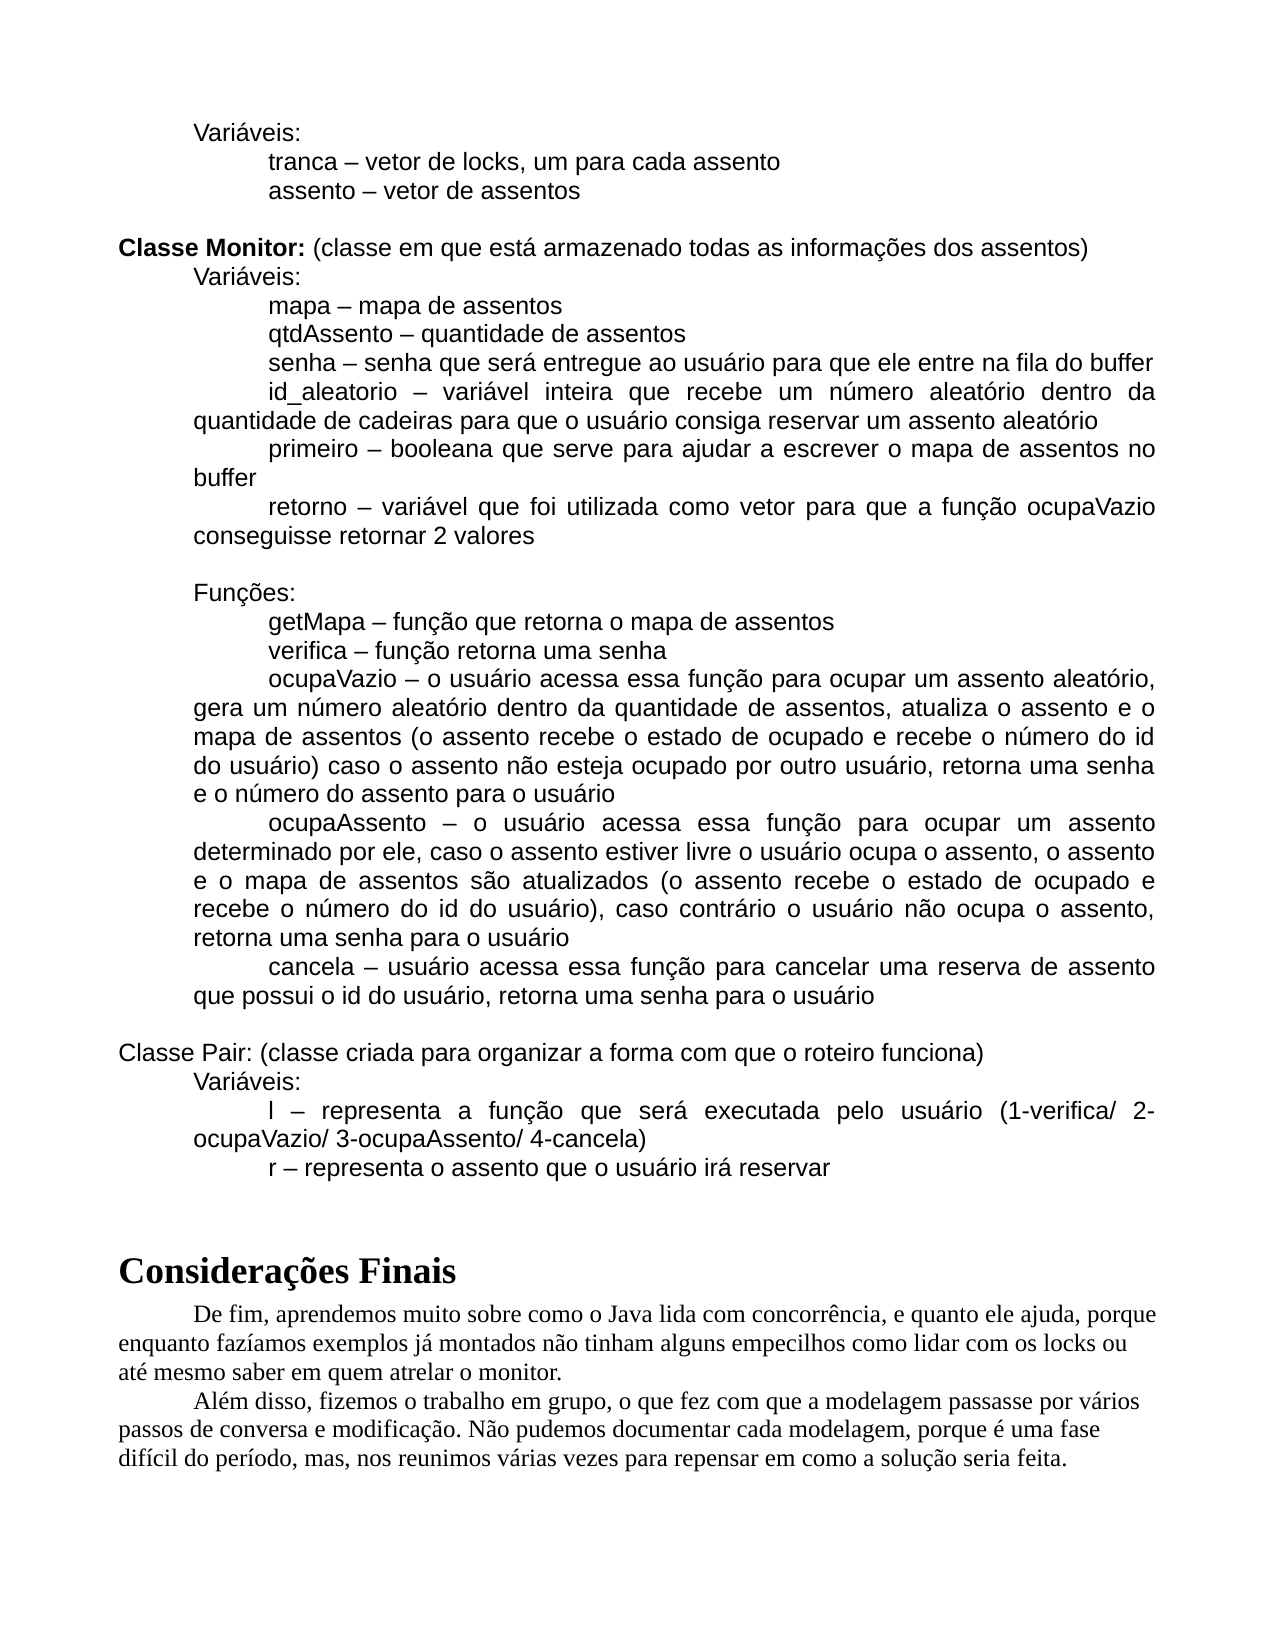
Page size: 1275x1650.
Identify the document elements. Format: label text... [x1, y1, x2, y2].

text De fim, aprendemos muito sobre como o Java lida com concorrência, e quanto ele ajuda, porque enquanto fazíamos exemplos já montados não tinham alguns empecilhos como lidar com os locks ou até mesmo saber em quem atrelar o monitor. [118, 1299, 1157, 1386]
text Classe Pair: (classe criada para organizar a forma com que o roteiro funciona) [118, 1038, 1157, 1067]
text Variáveis: [118, 118, 1157, 147]
text tranca – vetor de locks, um para cada assento [118, 147, 1157, 176]
text verifica – função retorna uma senha [118, 636, 1157, 664]
text senha – senha que será entregue ao usuário para que ele entre na fila do buffer [118, 348, 1157, 377]
text Além disso, fizemos o trabalho em grupo, o que fez com que a modelagem passasse por vários passos de conversa e modificação. Não pudemos documentar cada modelagem, porque é uma fase difícil do período, mas, nos reunimos várias vezes para repensar em como a solução seria feita. [118, 1386, 1157, 1472]
text assento – vetor de assentos [118, 176, 1157, 204]
text primeiro – booleana que serve para ajudar a escrever o mapa de assentos no buffer [193, 434, 1157, 492]
text qtdAssento – quantidade de assentos [118, 319, 1157, 348]
text cancela – usuário acessa essa função para cancelar uma reserva de assento que possui o id do usuário, retorna uma senha para o usuário [193, 952, 1157, 1009]
text mapa – mapa de assentos [118, 291, 1157, 319]
text getMapa – função que retorna o mapa de assentos [118, 607, 1157, 636]
text l – representa a função que será executada pelo usuário (1-verifica/ 2-ocupaVazio/ 3-ocupaAssento/ 4-cancela) [193, 1096, 1157, 1153]
text Classe Monitor: (classe em que está armazenado todas as informações dos assentos) [118, 233, 1157, 262]
text retorno – variável que foi utilizada como vetor para que a função ocupaVazio conseguisse retornar 2 valores [193, 492, 1157, 549]
text Variáveis: [118, 262, 1157, 291]
text ocupaVazio – o usuário acessa essa função para ocupar um assento aleatório, gera um número aleatório dentro da quantidade de assentos, atualiza o assento e o mapa de assentos (o assento recebe o estado de ocupado e recebe o número do id do usuário) caso o assento não esteja ocupado por outro usuário, retorna uma senha e o número do assento para o usuário [193, 664, 1157, 808]
text Variáveis: [118, 1067, 1157, 1096]
text r – representa o assento que o usuário irá reservar [118, 1153, 1157, 1182]
subtitle Considerações Finais [118, 1248, 1157, 1291]
text id_aleatorio – variável inteira que recebe um número aleatório dentro da quantidade de cadeiras para que o usuário consiga reservar um assento aleatório [193, 377, 1157, 434]
text Funções: [118, 578, 1157, 607]
text ocupaAssento – o usuário acessa essa função para ocupar um assento determinado por ele, caso o assento estiver livre o usuário ocupa o assento, o assento e o mapa de assentos são atualizados (o assento recebe o estado de ocupado e recebe o número do id do usuário), caso contrário o usuário não ocupa o assento, retorna uma senha para o usuário [193, 808, 1157, 952]
